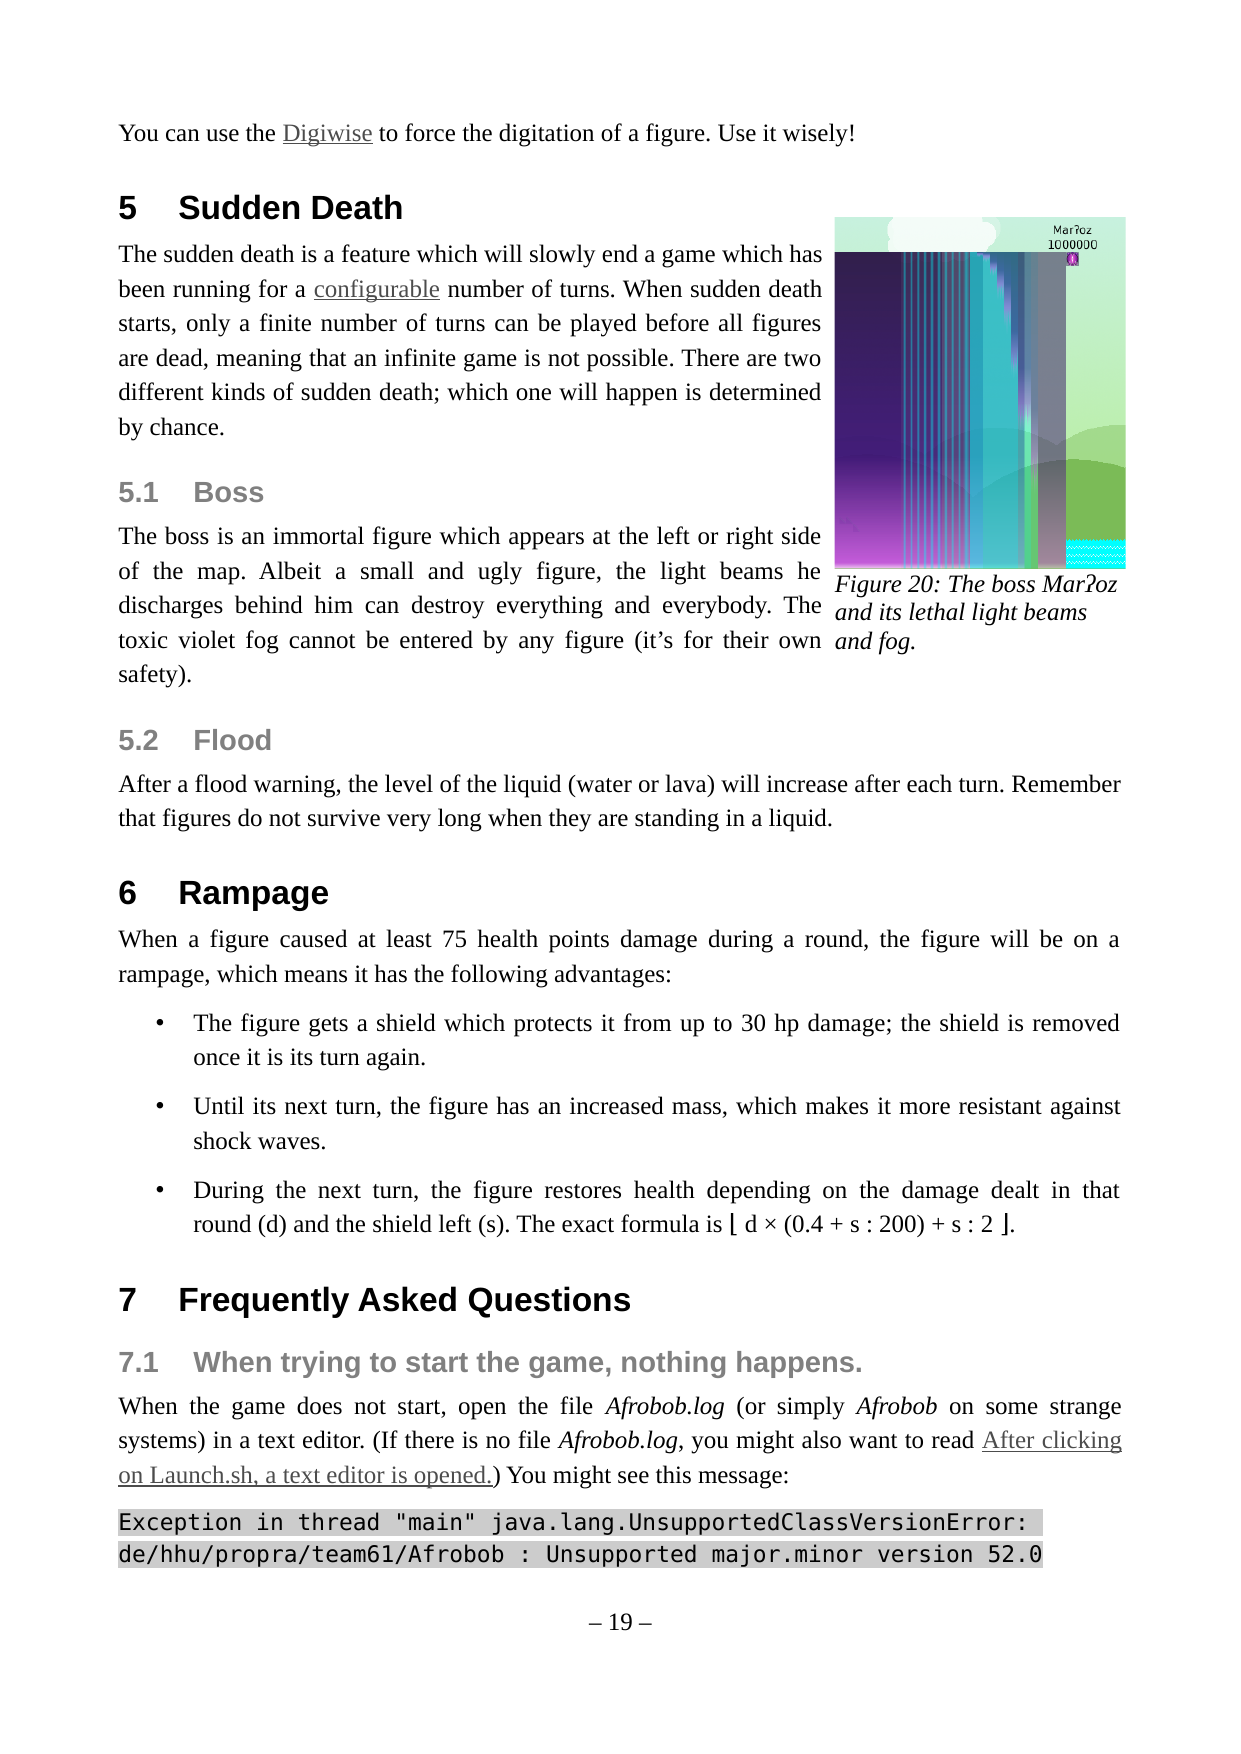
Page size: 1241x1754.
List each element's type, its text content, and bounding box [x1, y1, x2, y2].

text Exception in thread "main" java.lang.UnsupportedClassVersionError: de/hhu/propra/team61/Afrobob : Unsupported major.minor version 52.0 [118, 1509, 1122, 1568]
subtitle Boss [118, 475, 834, 509]
subtitle Sudden Death [118, 188, 1126, 227]
picture [834, 217, 1126, 569]
list During the next turn, the figure restores health depending on the damage dealt in that round (d) and the shield left (s). The exact formula is ⌊ d × (0.4 + s : 200) + s : 2 ⌋. [156, 1175, 1122, 1238]
text After a flood warning, the level of the liquid (water or lava) will increase after each turn. Remember that figures do not survive very long when they are standing in a liquid. [118, 769, 1122, 832]
text You can use the Digiwise to force the digitation of a figure. Use it wisely! [118, 118, 1122, 147]
subtitle Rampage [118, 873, 1122, 912]
text The boss is an immortal figure which appears at the left or right side of the map. Albeit a small and ugly figure, the light beams he discharges behind him can destroy everything and everybody. The toxic violet fog cannot be entered by any figure (it’s for their own safety). [118, 521, 1122, 688]
text Figure 20: The boss Marʔoz and its lethal light beams and fog. [834, 569, 1126, 655]
text When the game does not start, open the file Afrobob.log (or simply Afrobob on some strange systems) in a text editor. (If there is no file Afrobob.log, you might also want to read After clicking on Launch.sh, a text editor is opened.) You might see this message: [118, 1391, 1122, 1489]
subtitle Frequently Asked Questions [118, 1279, 1122, 1318]
subtitle When trying to start the game, nothing happens. [118, 1345, 1122, 1379]
text The sudden death is a feature which will slowly end a game which has been running for a configurable number of turns. When sudden death starts, only a finite number of turns can be played before all figures are dead, meaning that an infinite game is not possible. There are two different kinds of sudden death; which one will happen is determined by chance. [118, 239, 834, 440]
text When a figure caused at least 75 health points damage during a round, the figure will be on a rampage, which means it has the following advantages: [118, 924, 1122, 988]
list Until its next turn, the figure has an increased mass, which makes it more resistant against shock waves. [156, 1091, 1122, 1155]
subtitle Flood [118, 723, 1122, 756]
list The figure gets a shield which protects it from up to 30 hp damage; the shield is removed once it is its turn again. [156, 1008, 1122, 1071]
